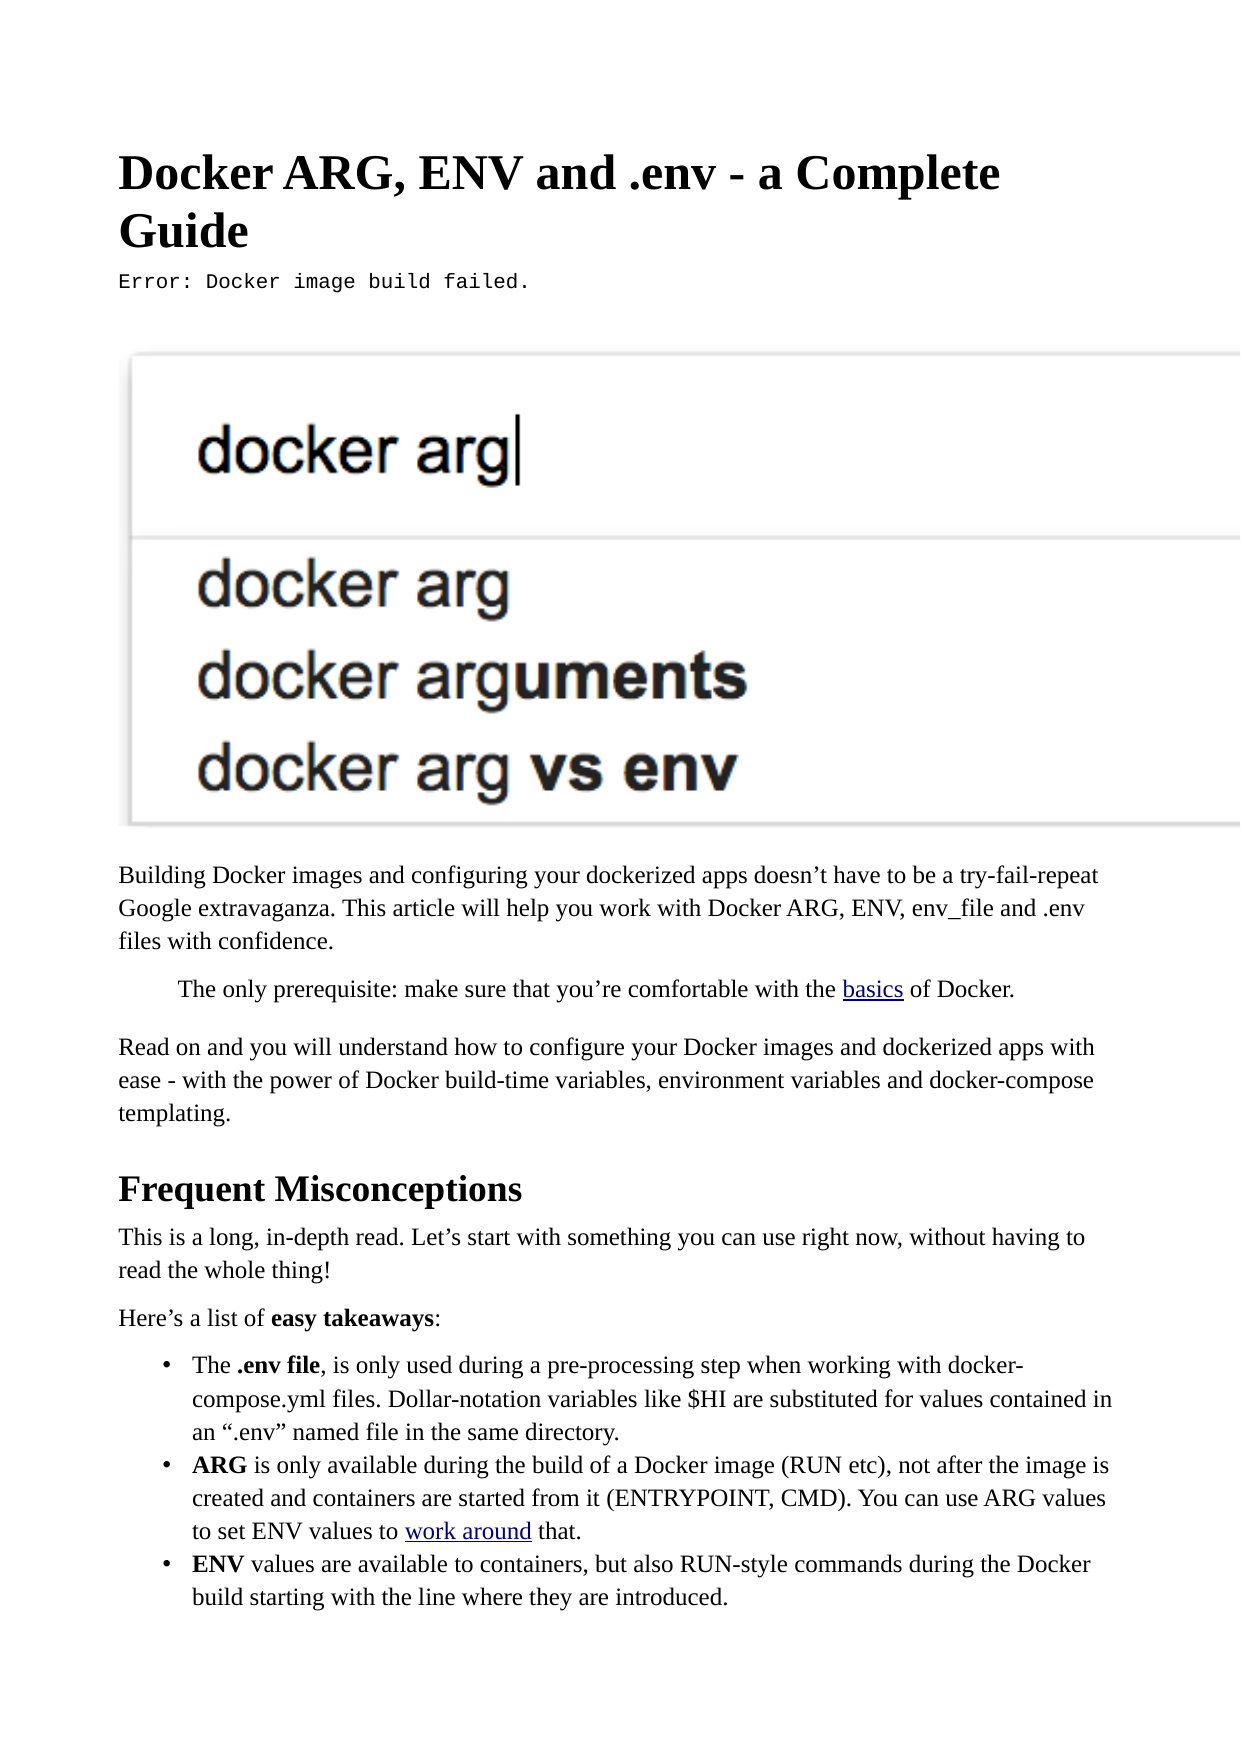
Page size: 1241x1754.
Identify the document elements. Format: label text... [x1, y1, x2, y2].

subtitle Frequent Misconceptions [118, 1167, 1122, 1210]
text This is a long, in-depth read. Let’s start with something you can use right now, without having to read the whole thing! [118, 1222, 1122, 1284]
picture [118, 323, 1241, 837]
text Error: Docker image build failed. [118, 271, 1122, 294]
text Building Docker images and configuring your dockerized apps doesn’t have to be a try-fail-repeat Google extravaganza. This article will help you work with Docker ARG, ENV, env_file and .env files with confidence. [118, 860, 1122, 955]
text Here’s a list of easy takeaways: [118, 1303, 1122, 1332]
list ENV values are available to containers, but also RUN-style commands during the Docker build starting with the line where they are introduced. [162, 1549, 1122, 1611]
list ARG is only available during the build of a Docker image (RUN etc), not after the image is created and containers are started from it (ENTRYPOINT, CMD). You can use ARG values to set ENV values to work around that. [162, 1450, 1122, 1544]
text Read on and you will understand how to configure your Docker images and dockerized apps with ease - with the power of Docker build-time variables, environment variables and docker-compose templating. [118, 1032, 1122, 1127]
list The .env file, is only used during a pre-processing step when working with docker-compose.yml files. Dollar-notation variables like $HI are substituted for values contained in an “.env” named file in the same directory. [162, 1351, 1122, 1445]
subtitle Docker ARG, ENV and .env - a Complete Guide [118, 143, 1122, 258]
text The only prerequisite: make sure that you’re comfortable with the basics of Docker. [177, 974, 1063, 1003]
